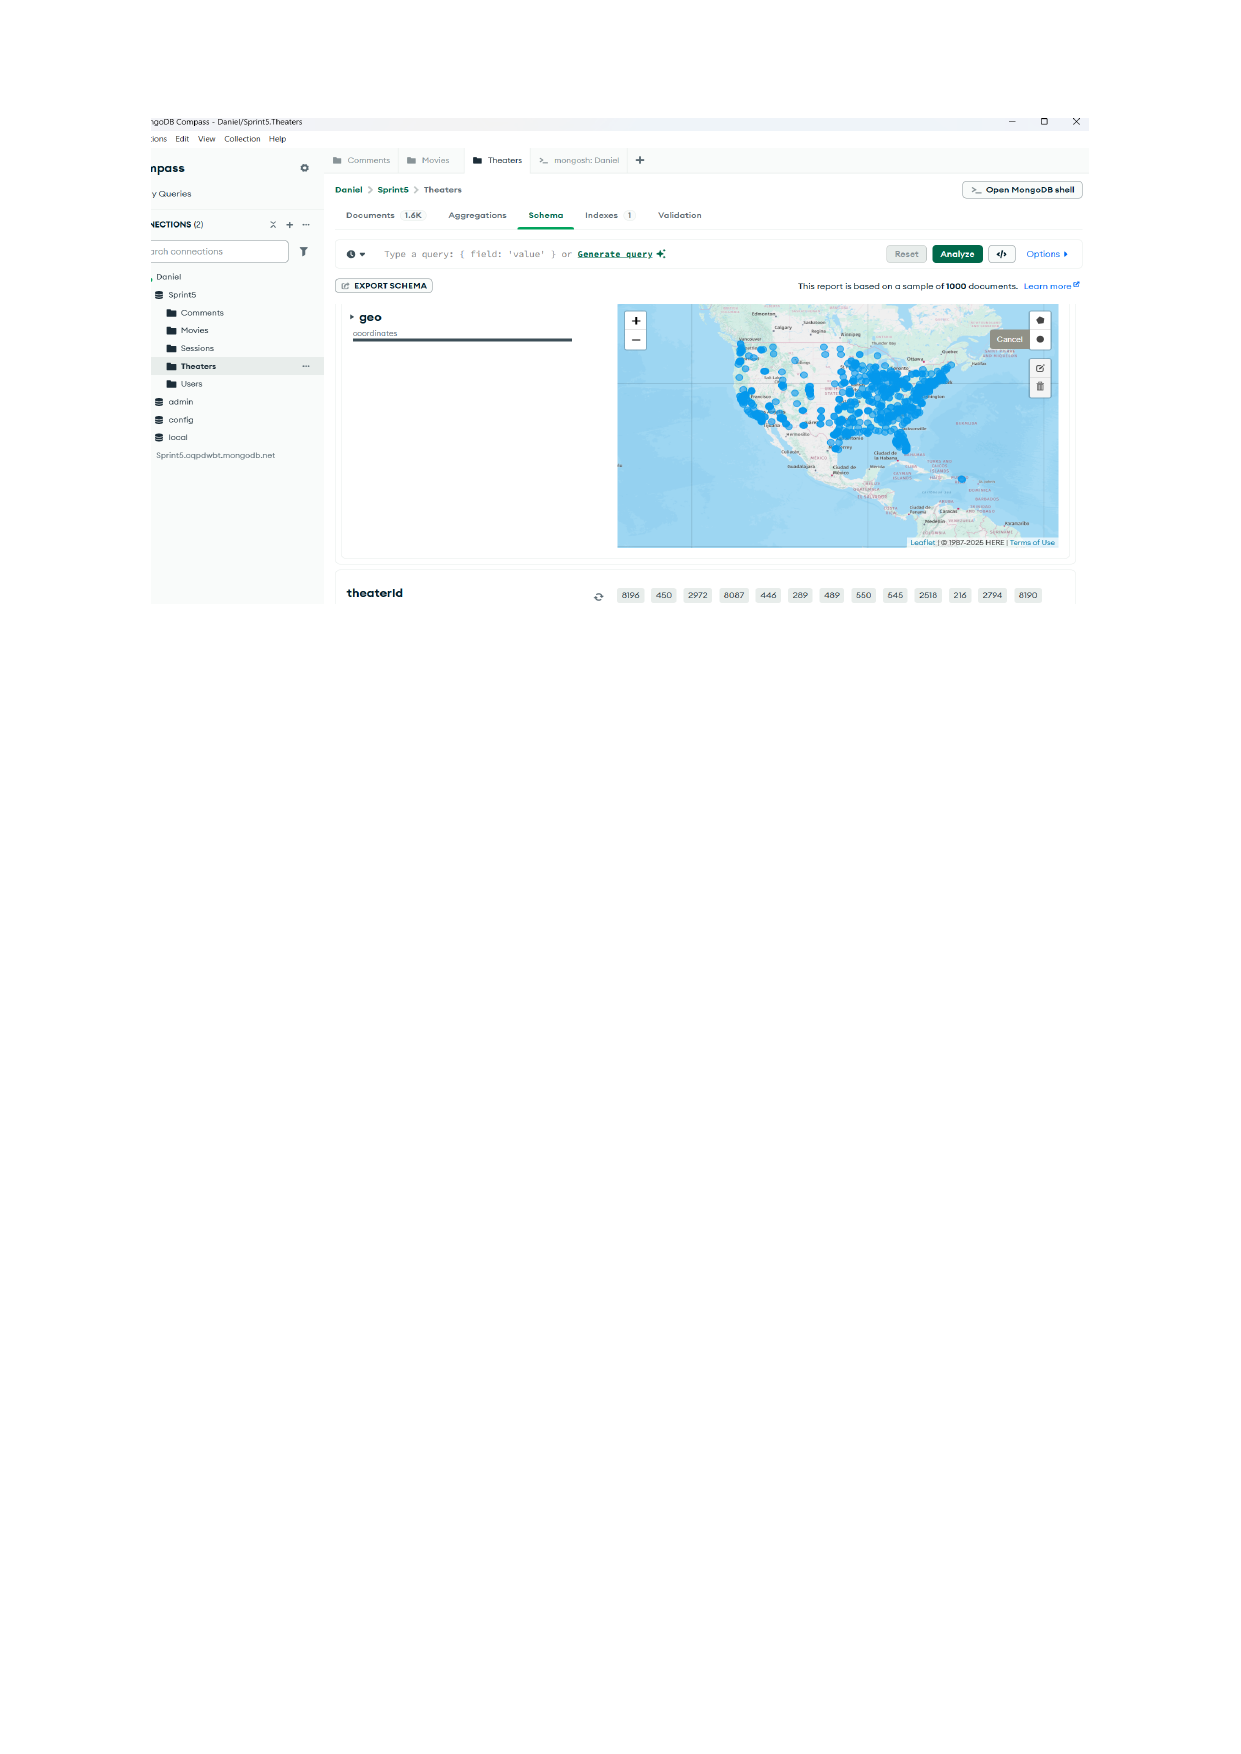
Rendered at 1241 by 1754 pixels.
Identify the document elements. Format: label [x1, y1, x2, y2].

picture [151, 118, 1089, 604]
